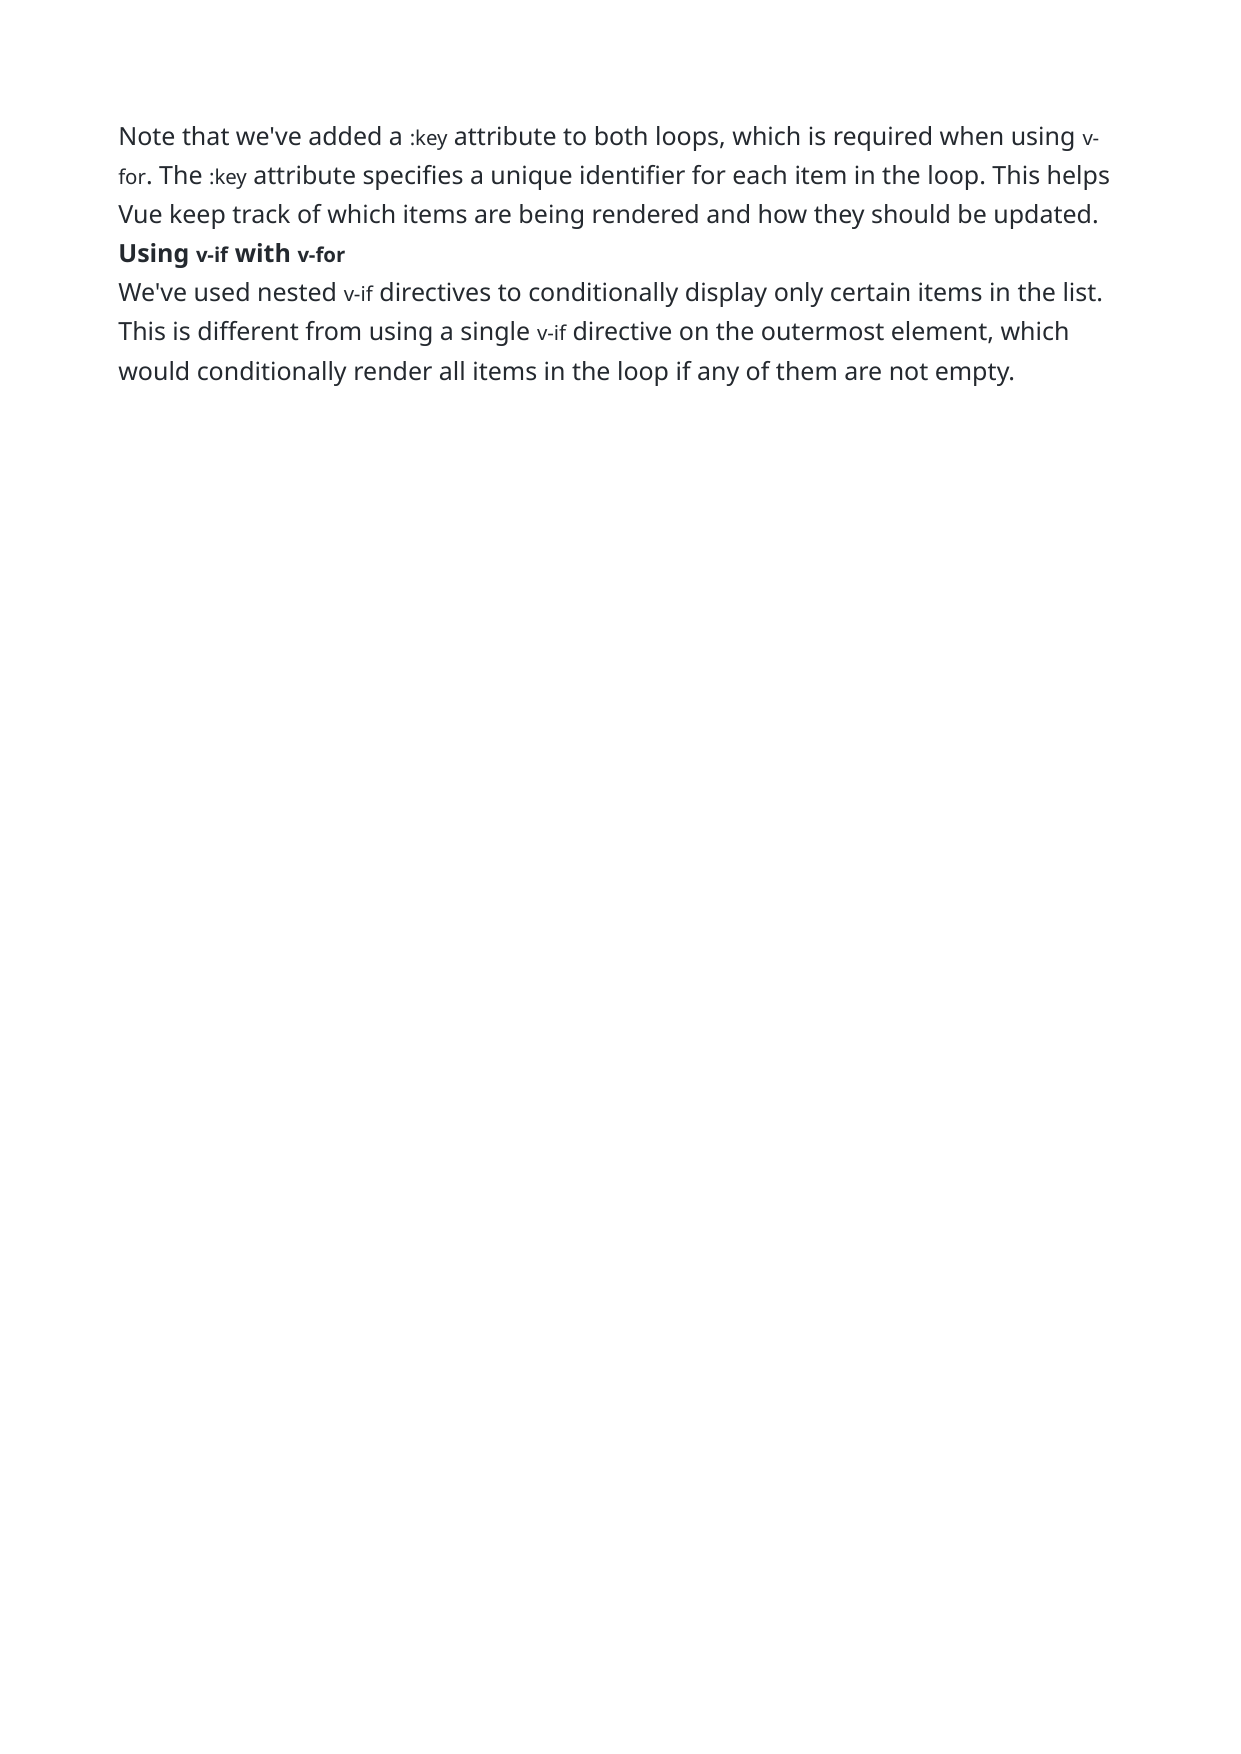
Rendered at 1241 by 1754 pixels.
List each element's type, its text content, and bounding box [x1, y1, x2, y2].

text Using v-if with v-for [118, 236, 1122, 270]
text We've used nested v-if directives to conditionally display only certain items in the list. This is different from using a single v-if directive on the outermost element, which would conditionally render all items in the loop if any of them are not empty. [118, 275, 1122, 387]
text Note that we've added a :key attribute to both loops, which is required when using v-for. The :key attribute specifies a unique identifier for each item in the loop. This helps Vue keep track of which items are being rendered and how they should be updated. [118, 118, 1122, 231]
